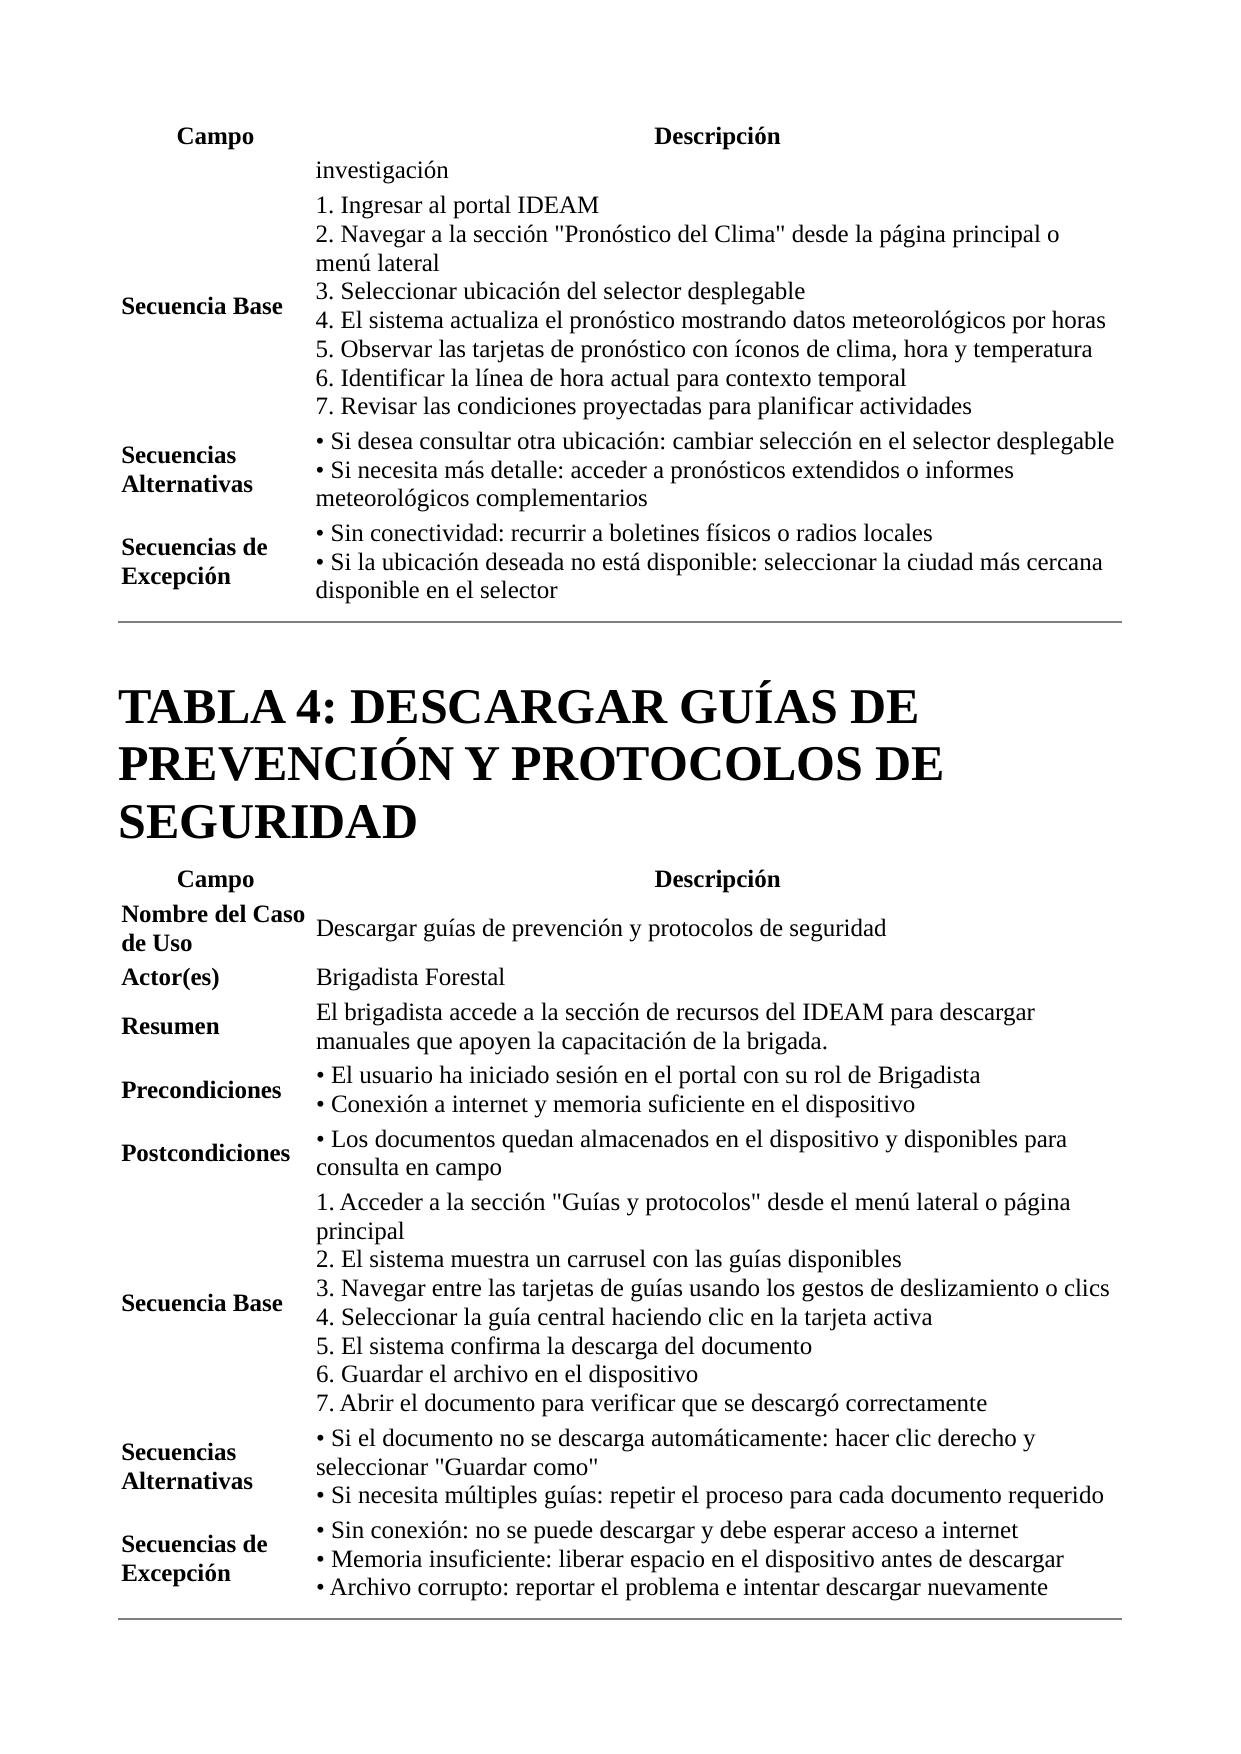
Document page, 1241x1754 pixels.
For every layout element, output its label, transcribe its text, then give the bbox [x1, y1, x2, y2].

table_cell • Los documentos quedan almacenados en el dispositivo y disponibles para consulta en campo [313, 1121, 1122, 1184]
table_cell Secuencia Base [118, 1184, 313, 1420]
table_cell Resumen [118, 994, 313, 1057]
table_cell Secuencias de Excepción [118, 515, 312, 607]
table_cell Postcondiciones [118, 1121, 313, 1184]
table_cell Secuencias Alternativas [118, 423, 312, 515]
table_cell Actor(es) [118, 960, 313, 994]
table_cell • Si el documento no se descarga automáticamente: hacer clic derecho y seleccionar "Guardar como" • Si necesita múltiples guías: repetir el proceso para cada documento requerido [313, 1420, 1122, 1512]
table_cell Secuencias de Excepción [118, 1512, 313, 1604]
table_cell 1. Ingresar al portal IDEAM 2. Navegar a la sección "Pronóstico del Clima" desde la página principal o menú lateral 3. Seleccionar ubicación del selector desplegable 4. El sistema actualiza el pronóstico mostrando datos meteorológicos por horas 5. Observar las tarjetas de pronóstico con íconos de clima, hora y temperatura 6. Identificar la línea de hora actual para contexto temporal 7. Revisar las condiciones proyectadas para planificar actividades [313, 187, 1122, 423]
table_cell El brigadista accede a la sección de recursos del IDEAM para descargar manuales que apoyen la capacitación de la brigada. [313, 994, 1122, 1057]
table_header Campo [118, 862, 313, 896]
table_header Campo [118, 118, 312, 153]
table_cell Descargar guías de prevención y protocolos de seguridad [313, 896, 1122, 959]
table_cell Secuencias Alternativas [118, 1420, 313, 1512]
subtitle TABLA 4: DESCARGAR GUÍAS DE PREVENCIÓN Y PROTOCOLOS DE SEGURIDAD [118, 677, 1122, 849]
table_cell • Si desea consultar otra ubicación: cambiar selección en el selector desplegable • Si necesita más detalle: acceder a pronósticos extendidos o informes meteorológicos complementarios [313, 423, 1122, 515]
table_cell Precondiciones [118, 1058, 313, 1121]
table_cell • El usuario ha iniciado sesión en el portal con su rol de Brigadista • Conexión a internet y memoria suficiente en el dispositivo [313, 1058, 1122, 1121]
table_cell Secuencia Base [118, 187, 312, 423]
table_cell • Sin conexión: no se puede descargar y debe esperar acceso a internet • Memoria insuficiente: liberar espacio en el dispositivo antes de descargar • Archivo corrupto: reportar el problema e intentar descargar nuevamente [313, 1512, 1122, 1604]
table_cell 1. Acceder a la sección "Guías y protocolos" desde el menú lateral o página principal 2. El sistema muestra un carrusel con las guías disponibles 3. Navegar entre las tarjetas de guías usando los gestos de deslizamiento o clics 4. Seleccionar la guía central haciendo clic en la tarjeta activa 5. El sistema confirma la descarga del documento 6. Guardar el archivo en el dispositivo 7. Abrir el documento para verificar que se descargó correctamente [313, 1184, 1122, 1420]
table_cell investigación [313, 153, 1122, 187]
table_cell Nombre del Caso de Uso [118, 896, 313, 959]
table_cell Brigadista Forestal [313, 960, 1122, 994]
table_cell [118, 153, 312, 187]
table_cell • Sin conectividad: recurrir a boletines físicos o radios locales • Si la ubicación deseada no está disponible: seleccionar la ciudad más cercana disponible en el selector [313, 515, 1122, 607]
table_header Descripción [313, 862, 1122, 896]
table_header Descripción [313, 118, 1122, 153]
